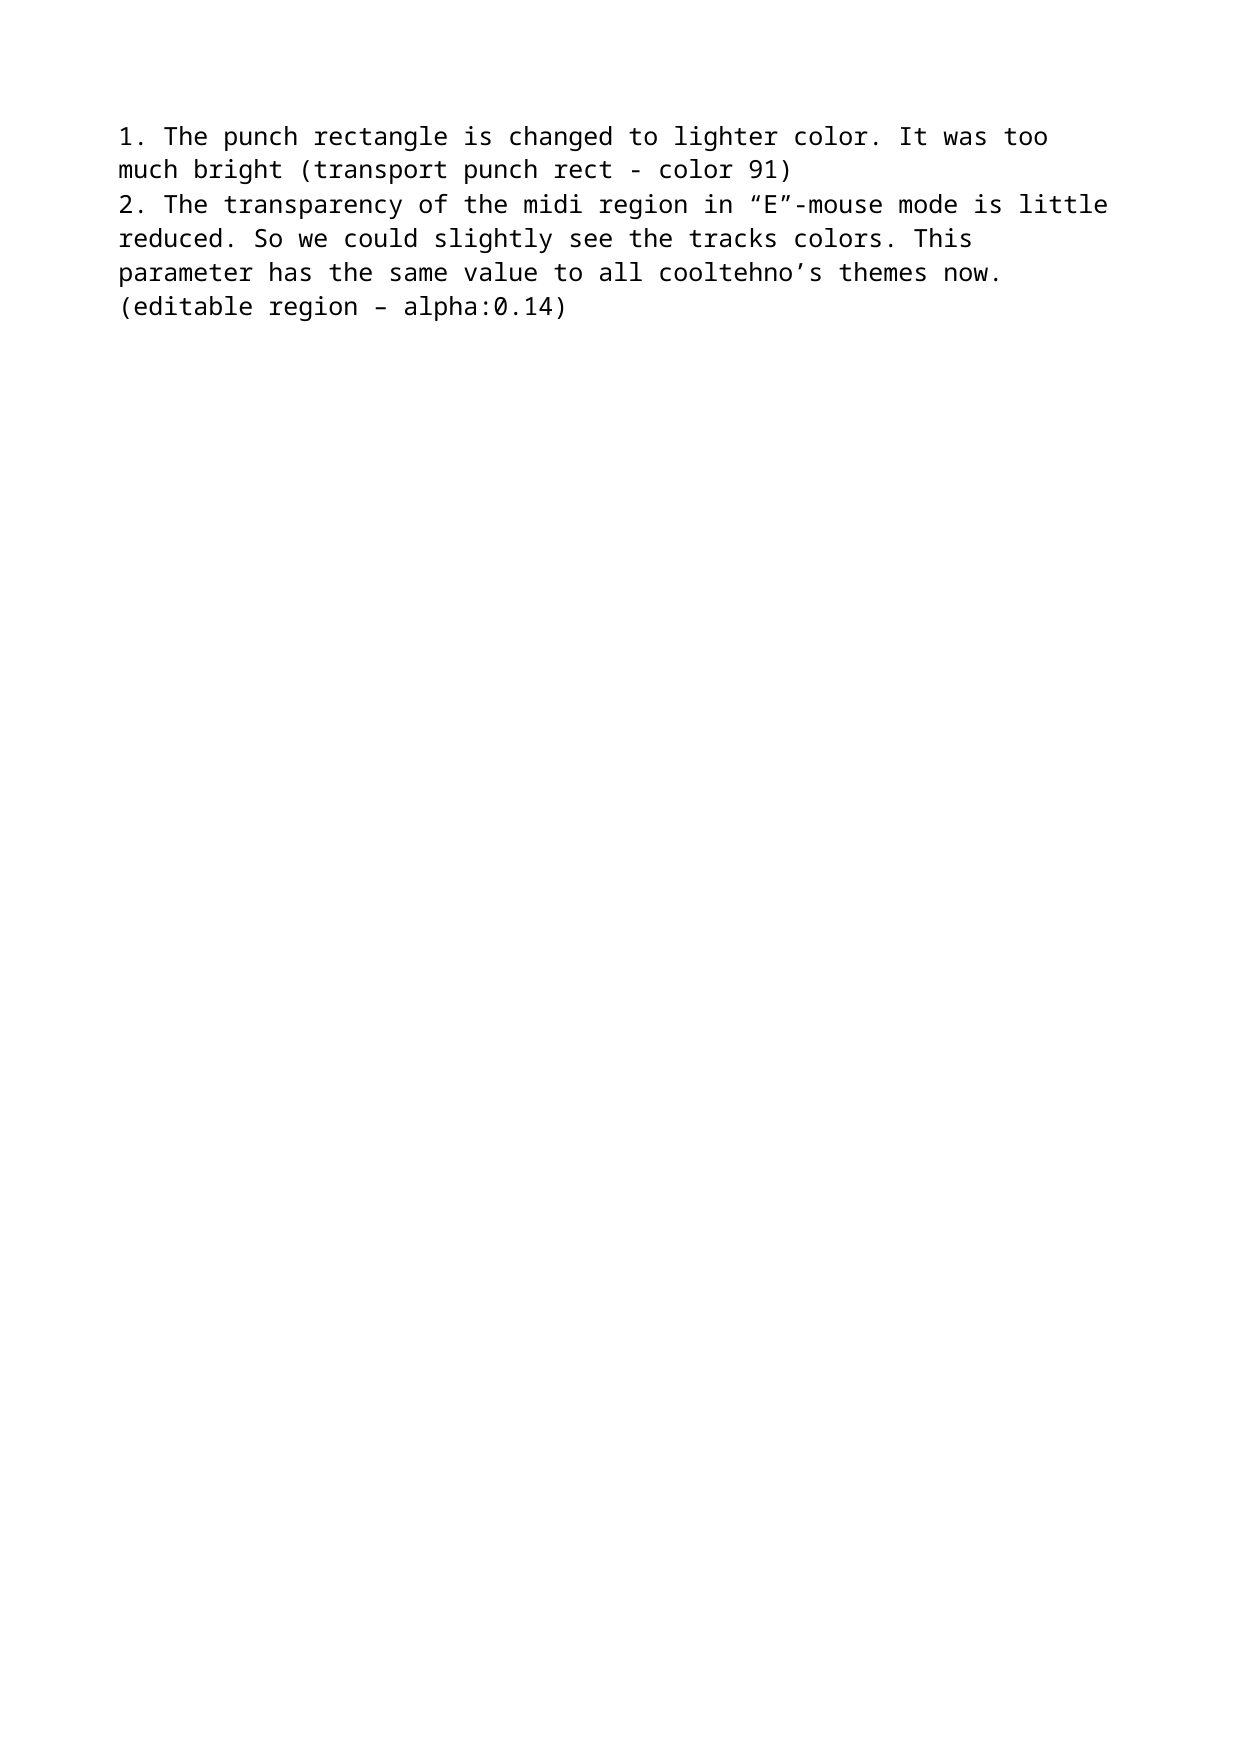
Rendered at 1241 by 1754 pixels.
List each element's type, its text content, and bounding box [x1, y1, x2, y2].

text 1. The punch rectangle is changed to lighter color. It was too much bright (transport punch rect - color 91) [118, 118, 1122, 186]
text 2. The transparency of the midi region in “E”-mouse mode is little reduced. So we could slightly see the tracks colors. This parameter has the same value to all cooltehno’s themes now. (editable region – alpha:0.14) [118, 186, 1122, 322]
